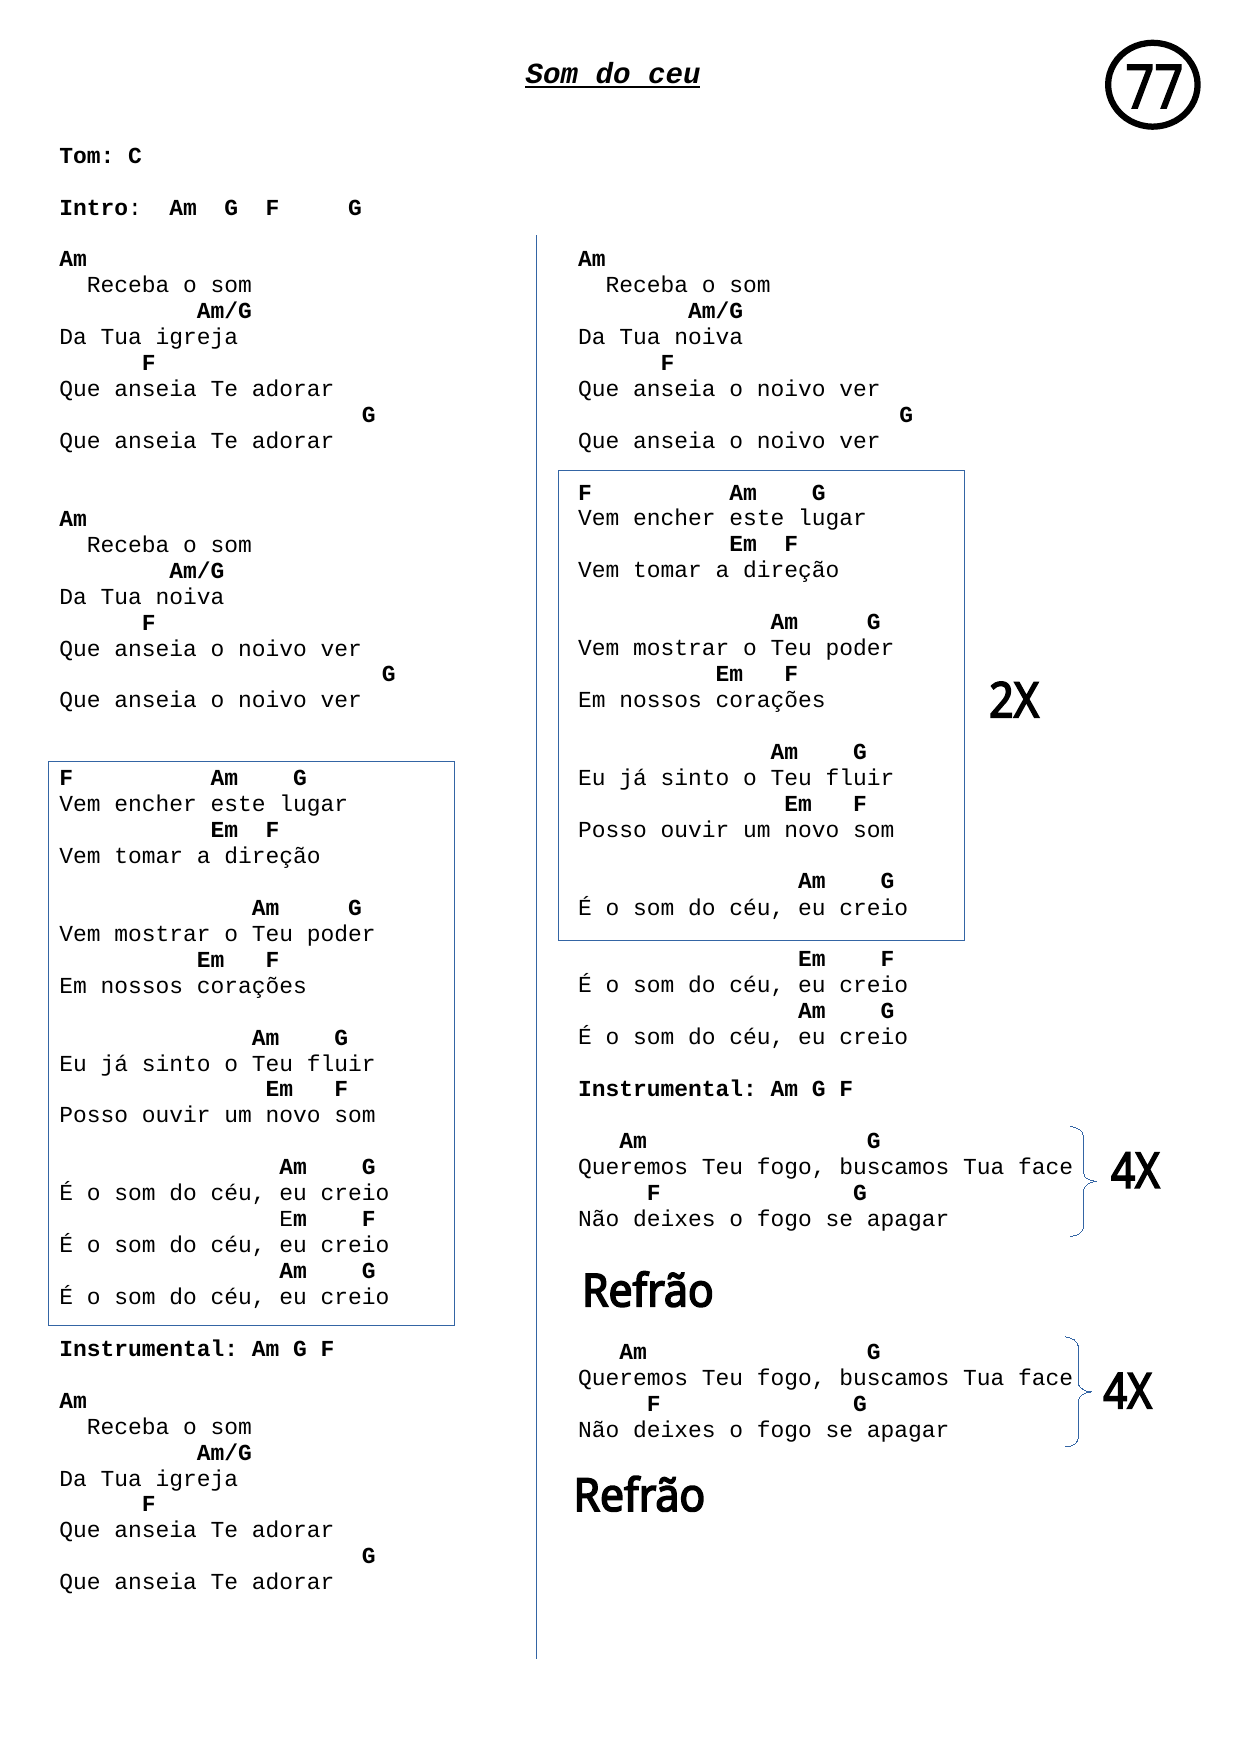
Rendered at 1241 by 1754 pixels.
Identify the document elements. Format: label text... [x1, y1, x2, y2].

text Receba o som [537, 533, 558, 559]
text [455, 844, 536, 870]
text Am G [455, 896, 536, 922]
text É o som do céu, eu creio [59, 1233, 454, 1259]
text Que anseia o noivo ver [965, 689, 1005, 715]
text Que anseia o noivo ver [559, 637, 964, 663]
text G [59, 403, 536, 429]
text [455, 922, 536, 948]
text Am G [59, 1259, 454, 1285]
text F [537, 352, 1167, 377]
text [537, 1104, 1167, 1130]
text Que anseia o noivo ver [559, 689, 964, 715]
text Em F [537, 818, 558, 844]
text G [559, 663, 964, 689]
text Em F [59, 818, 454, 844]
text Am [59, 507, 536, 533]
text Am G [59, 896, 454, 922]
text Que anseia o noivo ver [965, 637, 1167, 663]
text Em F [537, 1207, 1167, 1233]
text Am [59, 1389, 536, 1415]
text Da Tua igreja [59, 326, 536, 352]
text [537, 1467, 1167, 1493]
text F Am G [455, 767, 536, 792]
text [1112, 59, 1167, 92]
text Que anseia Te adorar [59, 1571, 536, 1597]
text F [559, 611, 964, 637]
text Em F [59, 1207, 454, 1233]
text Am G [455, 1026, 536, 1052]
text [455, 1156, 536, 1182]
text Em F [537, 1078, 1167, 1104]
text F Am G [59, 767, 454, 792]
text [455, 1104, 536, 1130]
text Am/G [559, 559, 964, 585]
text Da Tua noiva [59, 585, 536, 611]
text Am/G [537, 300, 1167, 326]
text [537, 1493, 1167, 1519]
text Em F [455, 818, 536, 844]
text [537, 1233, 1167, 1259]
text G [537, 663, 558, 689]
text [537, 1052, 1167, 1078]
text Em F [537, 948, 1167, 974]
text F [537, 611, 558, 637]
text Am [537, 248, 1167, 274]
text Da Tua igreja [59, 1467, 536, 1493]
text Am/G [59, 559, 536, 585]
text Am [537, 1389, 1167, 1415]
text Vem encher este lugar [455, 792, 536, 818]
text Em F [965, 818, 1167, 844]
text [537, 1259, 1167, 1285]
text [455, 948, 536, 974]
text Em F [559, 818, 964, 844]
text Receba o som [965, 533, 1167, 559]
text Que anseia o noivo ver [537, 689, 558, 715]
text F [59, 1493, 536, 1519]
text [455, 1052, 536, 1078]
text [1151, 1156, 1167, 1182]
text [537, 844, 558, 870]
text [455, 1259, 536, 1285]
text Vem encher este lugar [59, 792, 454, 818]
text Receba o som [59, 533, 536, 559]
text Receba o som [59, 274, 536, 300]
text [537, 1285, 1167, 1311]
text [537, 507, 558, 533]
text Som do ceu [59, 59, 1112, 92]
text F Am G [537, 767, 558, 792]
text [559, 585, 964, 611]
text Am G [59, 1026, 454, 1052]
text G [59, 663, 536, 689]
text Que anseia Te adorar [59, 377, 536, 403]
text [965, 585, 1167, 611]
text Em nossos corações [537, 974, 1167, 1000]
text É o som do céu, eu creio [59, 1182, 454, 1207]
text É o som do céu, eu creio [537, 1182, 1167, 1207]
text [455, 1285, 536, 1311]
text [537, 1441, 1167, 1467]
text [537, 1519, 1167, 1545]
text Em nossos corações [59, 974, 454, 1000]
text Da Tua igreja [537, 326, 1167, 352]
text Am/G [59, 1441, 536, 1467]
text Am G [559, 896, 964, 922]
text [965, 507, 1167, 533]
text Vem encher este lugar [537, 792, 558, 818]
text G [537, 403, 1167, 429]
text [455, 1233, 536, 1259]
text Vem encher este lugar [559, 792, 964, 818]
text Que anseia o noivo ver [59, 689, 536, 715]
text Am/G [537, 559, 558, 585]
text Am/G [965, 559, 1167, 585]
text [537, 585, 558, 611]
text Am [59, 248, 536, 274]
text Receba o som [537, 1415, 1167, 1441]
text Que anseia Te adorar [537, 429, 1167, 455]
text É o som do céu, eu creio [59, 1285, 454, 1311]
text Que anseia o noivo ver [1031, 689, 1167, 715]
text Que anseia o noivo ver [59, 637, 536, 663]
text Que anseia Te adorar [537, 377, 1167, 403]
text F Am G [559, 767, 964, 792]
text G [59, 1545, 536, 1571]
text Posso ouvir um novo som [59, 1104, 454, 1130]
text F Am G [965, 767, 1167, 792]
text [537, 922, 1167, 948]
text Em nossos corações [455, 974, 536, 1000]
text Que anseia o noivo ver [999, 689, 1022, 715]
text Am G [537, 1156, 1125, 1182]
text Que anseia Te adorar [59, 429, 536, 455]
text Que anseia Te adorar [59, 1519, 536, 1545]
text F [965, 611, 1167, 637]
text Tom: C [59, 144, 1167, 170]
text Instrumental: Am G F [537, 1337, 1167, 1363]
text Vem mostrar o Teu poder [59, 922, 454, 948]
text [559, 844, 964, 870]
text Intro: Am G F G [59, 196, 1167, 222]
text Instrumental: Am G F [59, 1337, 536, 1363]
text [537, 1571, 1167, 1597]
text Am/G [59, 300, 536, 326]
text Em F [455, 1207, 536, 1233]
text Em F [59, 1078, 454, 1104]
text [965, 844, 1167, 870]
text Receba o som [559, 533, 964, 559]
text Em F [59, 948, 454, 974]
text Am G [965, 896, 1167, 922]
text G [965, 663, 1167, 689]
text Receba o som [537, 274, 1167, 300]
text Am G [59, 1156, 454, 1182]
text [537, 1545, 1167, 1571]
text F [59, 611, 536, 637]
text Am G [537, 1026, 1167, 1052]
text Eu já sinto o Teu fluir [59, 1052, 454, 1078]
text Vem tomar a direção [59, 844, 454, 870]
text Vem encher este lugar [965, 792, 1167, 818]
text F [59, 352, 536, 377]
text Que anseia o noivo ver [537, 637, 558, 663]
text É o som do céu, eu creio [455, 1182, 536, 1207]
text [1131, 1156, 1144, 1182]
text Receba o som [59, 1415, 536, 1441]
text Am [559, 507, 964, 533]
text [455, 1078, 536, 1104]
text Am G [537, 896, 558, 922]
